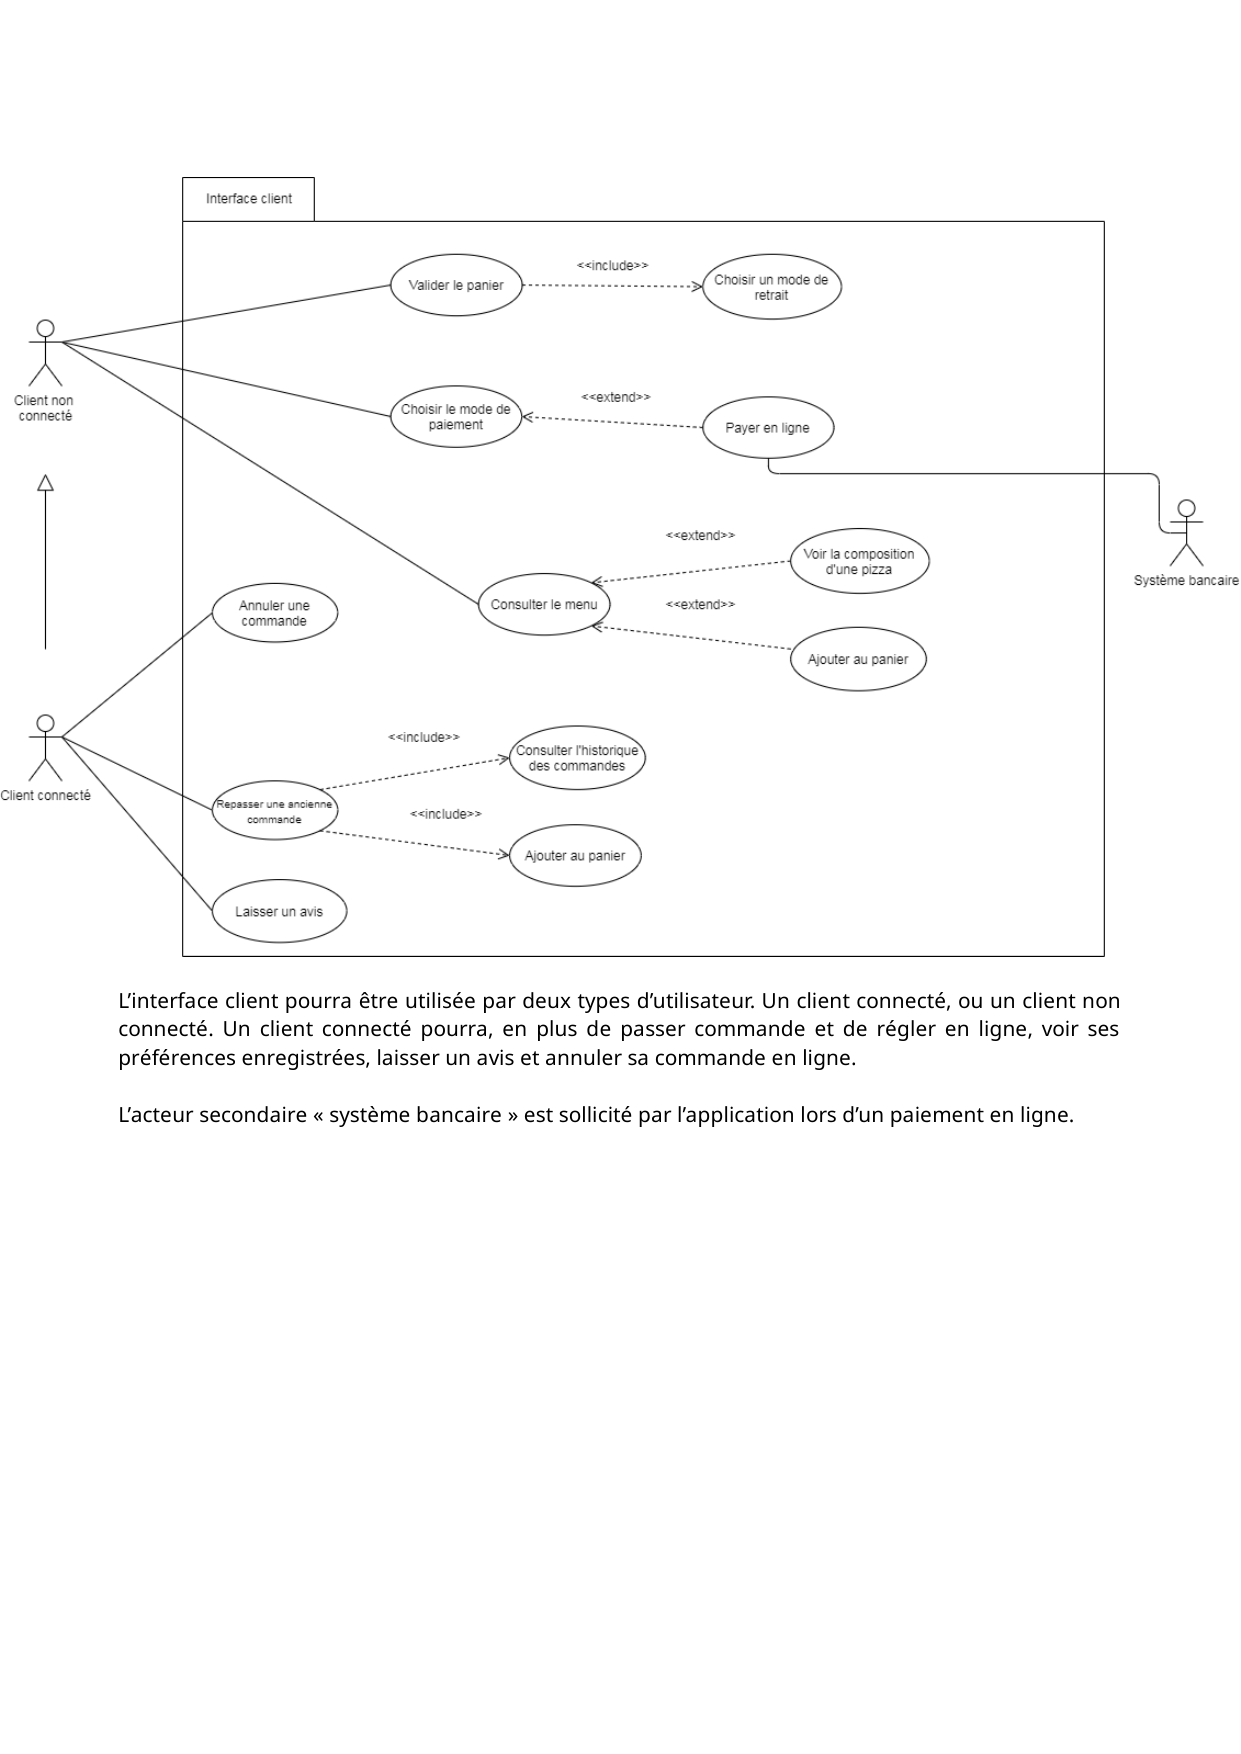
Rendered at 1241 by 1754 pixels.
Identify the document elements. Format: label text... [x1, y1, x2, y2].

text L’interface client pourra être utilisée par deux types d’utilisateur. Un client connecté, ou un client non connecté. Un client connecté pourra, en plus de passer commande et de régler en ligne, voir ses préférences enregistrées, laisser un avis et annuler sa commande en ligne. [118, 986, 1122, 1071]
text L’acteur secondaire « système bancaire » est sollicité par l’application lors d’un paiement en ligne. [118, 1100, 1122, 1128]
picture [0, 177, 1241, 957]
